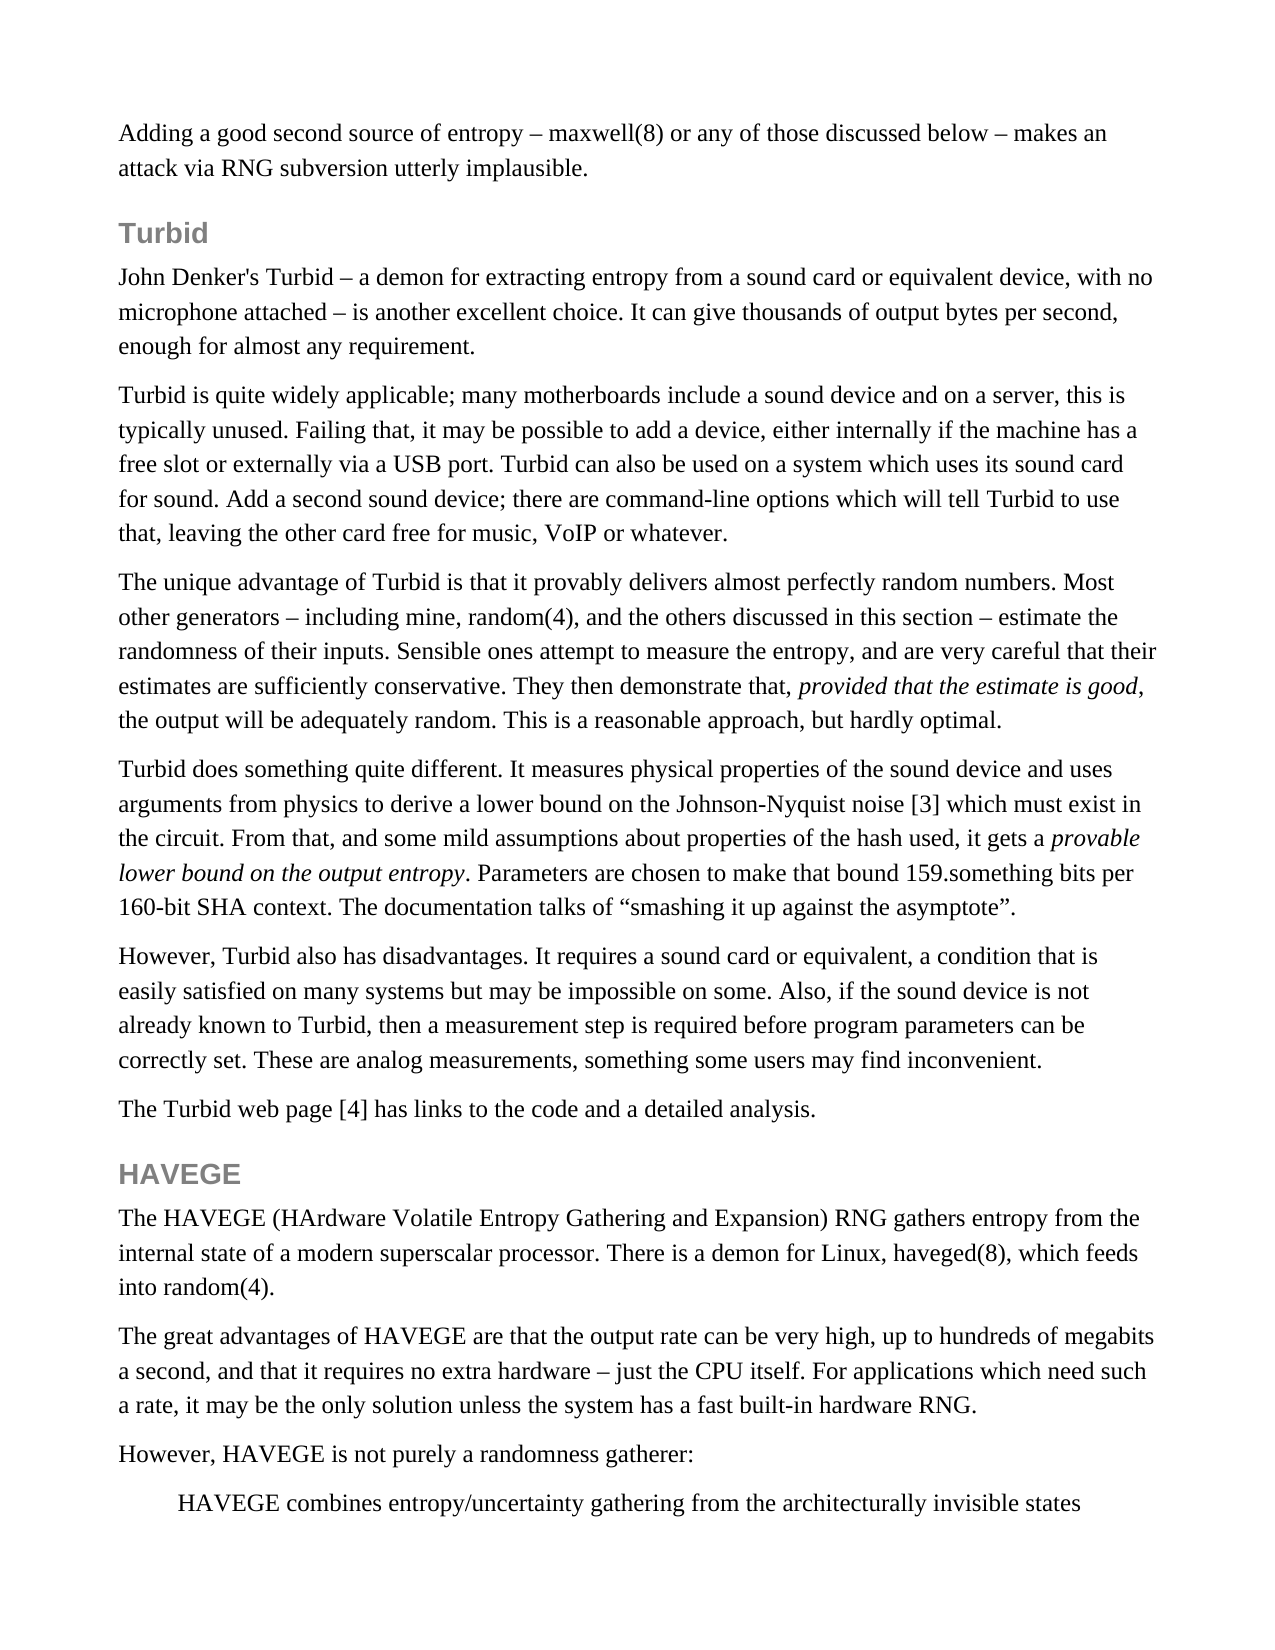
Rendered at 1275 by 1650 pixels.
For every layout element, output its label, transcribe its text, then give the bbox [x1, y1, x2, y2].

text The unique advantage of Turbid is that it provably delivers almost perfectly random numbers. Most other generators – including mine, random(4), and the others discussed in this section – estimate the randomness of their inputs. Sensible ones attempt to measure the entropy, and are very careful that their estimates are sufficiently conservative. They then demonstrate that, provided that the estimate is good, the output will be adequately random. This is a reasonable approach, but hardly optimal. [118, 567, 1157, 734]
text However, Turbid also has disadvantages. It requires a sound card or equivalent, a condition that is easily satisfied on many systems but may be impossible on some. Also, if the sound device is not already known to Turbid, then a measurement step is required before program parameters can be correctly set. These are analog measurements, something some users may find inconvenient. [118, 941, 1157, 1073]
text However, HAVEGE is not purely a randomness gatherer: [118, 1439, 1157, 1468]
text John Denker's Turbid – a demon for extracting entropy from a sound card or equivalent device, with no microphone attached – is another excellent choice. It can give thousands of output bytes per second, enough for almost any requirement. [118, 262, 1157, 360]
text The Turbid web page [4] has links to the code and a detailed analysis. [118, 1094, 1157, 1122]
text HAVEGE combines entropy/uncertainty gathering from the architecturally invisible states [177, 1488, 1098, 1517]
text The HAVEGE (HArdware Volatile Entropy Gathering and Expansion) RNG gathers entropy from the internal state of a modern superscalar processor. There is a demon for Linux, haveged(8), which feeds into random(4). [118, 1203, 1157, 1301]
text Adding a good second source of entropy – maxwell(8) or any of those discussed below – makes an attack via RNG subversion utterly implausible. [118, 118, 1157, 181]
text The great advantages of HAVEGE are that the output rate can be very high, up to hundreds of megabits a second, and that it requires no extra hardware – just the CPU itself. For applications which need such a rate, it may be the only solution unless the system has a fast built-in hardware RNG. [118, 1321, 1157, 1419]
text Turbid is quite widely applicable; many motherboards include a sound device and on a server, this is typically unused. Failing that, it may be possible to add a device, either internally if the machine has a free slot or externally via a USB port. Turbid can also be used on a system which uses its sound card for sound. Add a second sound device; there are command-line options which will tell Turbid to use that, leaving the other card free for music, VoIP or whatever. [118, 380, 1157, 547]
subtitle HAVEGE [118, 1157, 1157, 1191]
text Turbid does something quite different. It measures physical properties of the sound device and uses arguments from physics to derive a lower bound on the Johnson-Nyquist noise [3] which must exist in the circuit. From that, and some mild assumptions about properties of the hash used, it gets a provable lower bound on the output entropy. Parameters are chosen to make that bound 159.something bits per 160-bit SHA context. The documentation talks of “smashing it up against the asymptote”. [118, 754, 1157, 921]
subtitle Turbid [118, 216, 1157, 250]
